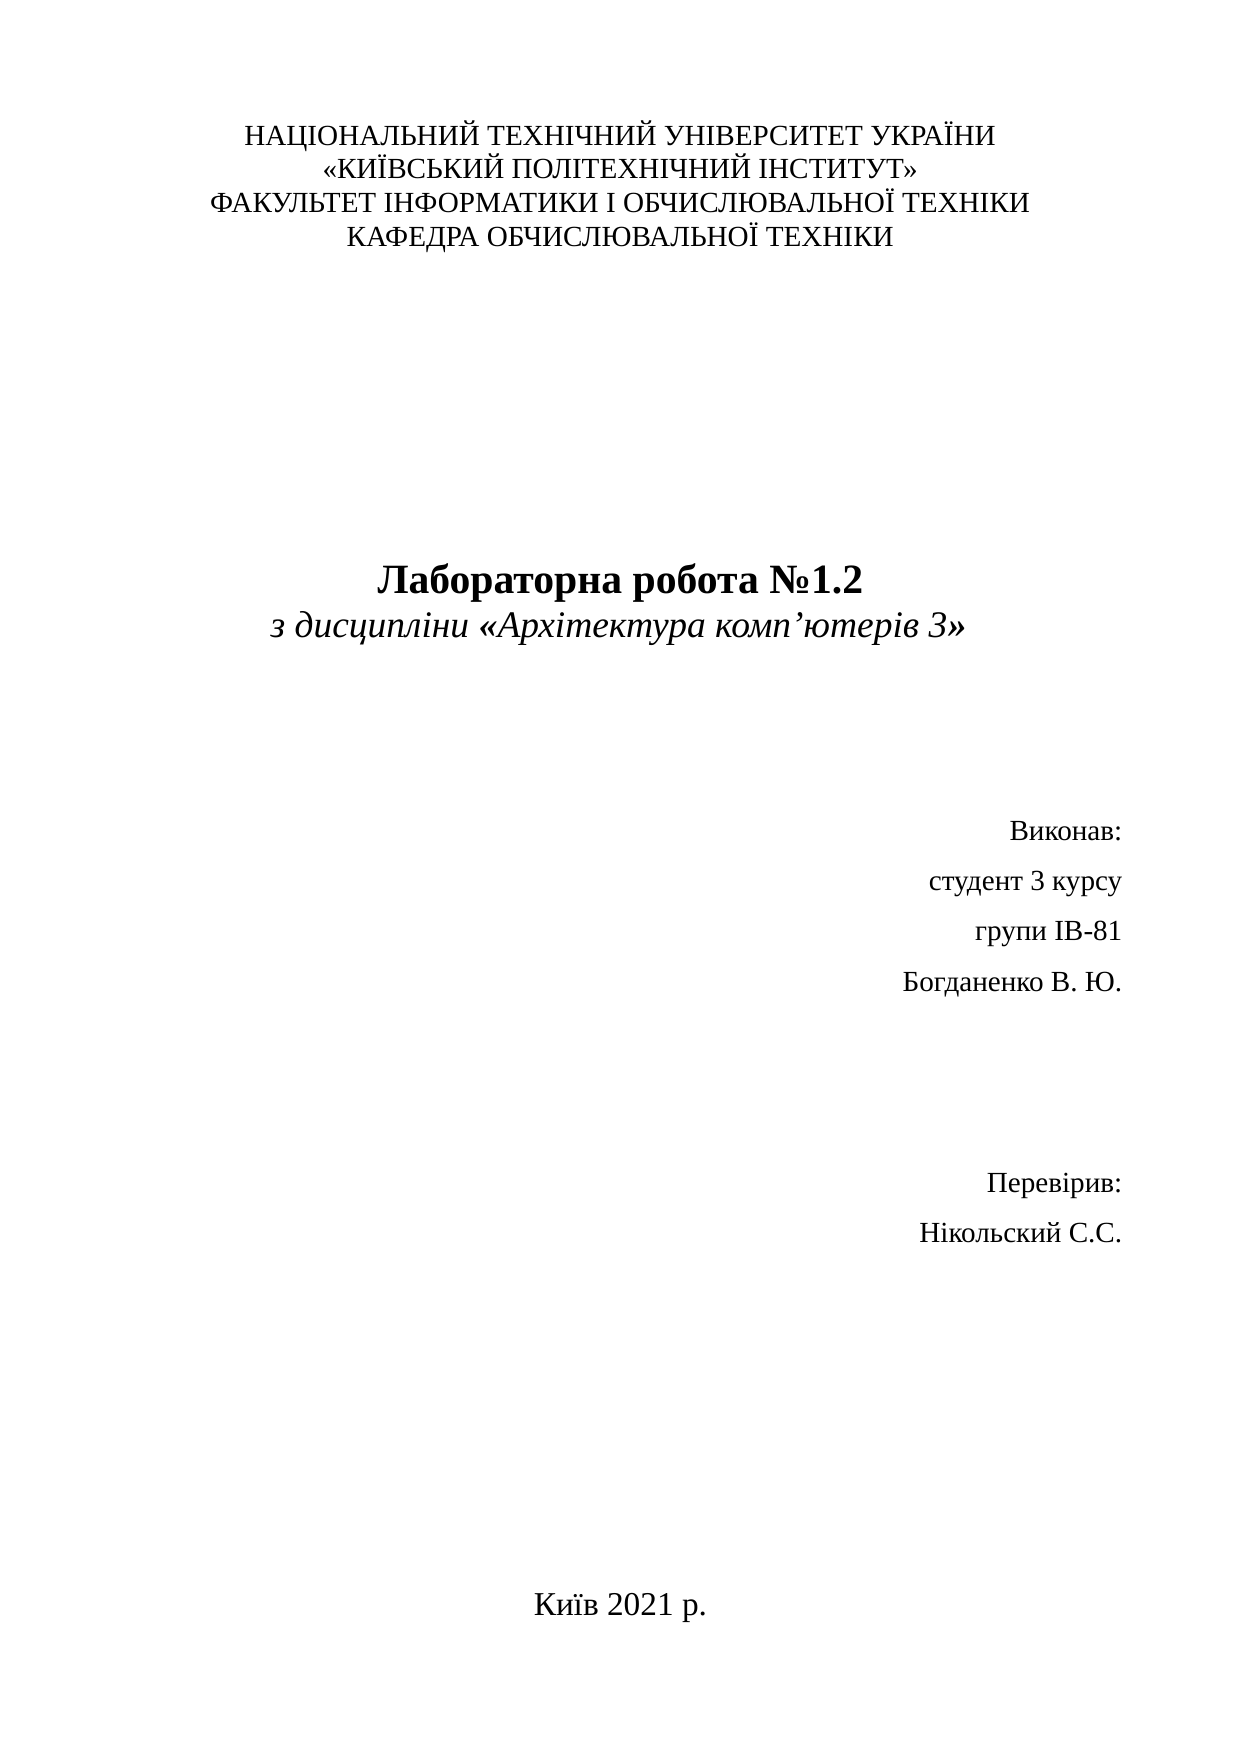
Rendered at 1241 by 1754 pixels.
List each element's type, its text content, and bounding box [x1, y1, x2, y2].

text Лабораторна робота №1.2 [118, 554, 1122, 602]
text з дисципліни «Архітектура комп’ютерів 3» [118, 602, 1122, 645]
text групи ІВ-81 [118, 913, 1122, 947]
text студент 3 курсу [118, 863, 1122, 897]
text НАЦІОНАЛЬНИЙ ТЕХНІЧНИЙ УНІВЕРСИТЕТ УКРАЇНИ [118, 118, 1122, 152]
text Нікольский С.С. [118, 1215, 1122, 1249]
text ФАКУЛЬТЕТ ІНФОРМАТИКИ І ОБЧИСЛЮВАЛЬНОЇ ТЕХНІКИ [118, 185, 1122, 219]
text Київ 2021 р. [118, 1584, 1122, 1623]
text «КИЇВСЬКИЙ ПОЛІТЕХНІЧНИЙ ІНСТИТУТ» [118, 152, 1122, 185]
text КАФЕДРА ОБЧИСЛЮВАЛЬНОЇ ТЕХНІКИ [118, 219, 1122, 252]
text Богданенко В. Ю. [118, 964, 1122, 997]
text Виконав: [118, 813, 1122, 846]
text Перевірив: [118, 1165, 1122, 1199]
